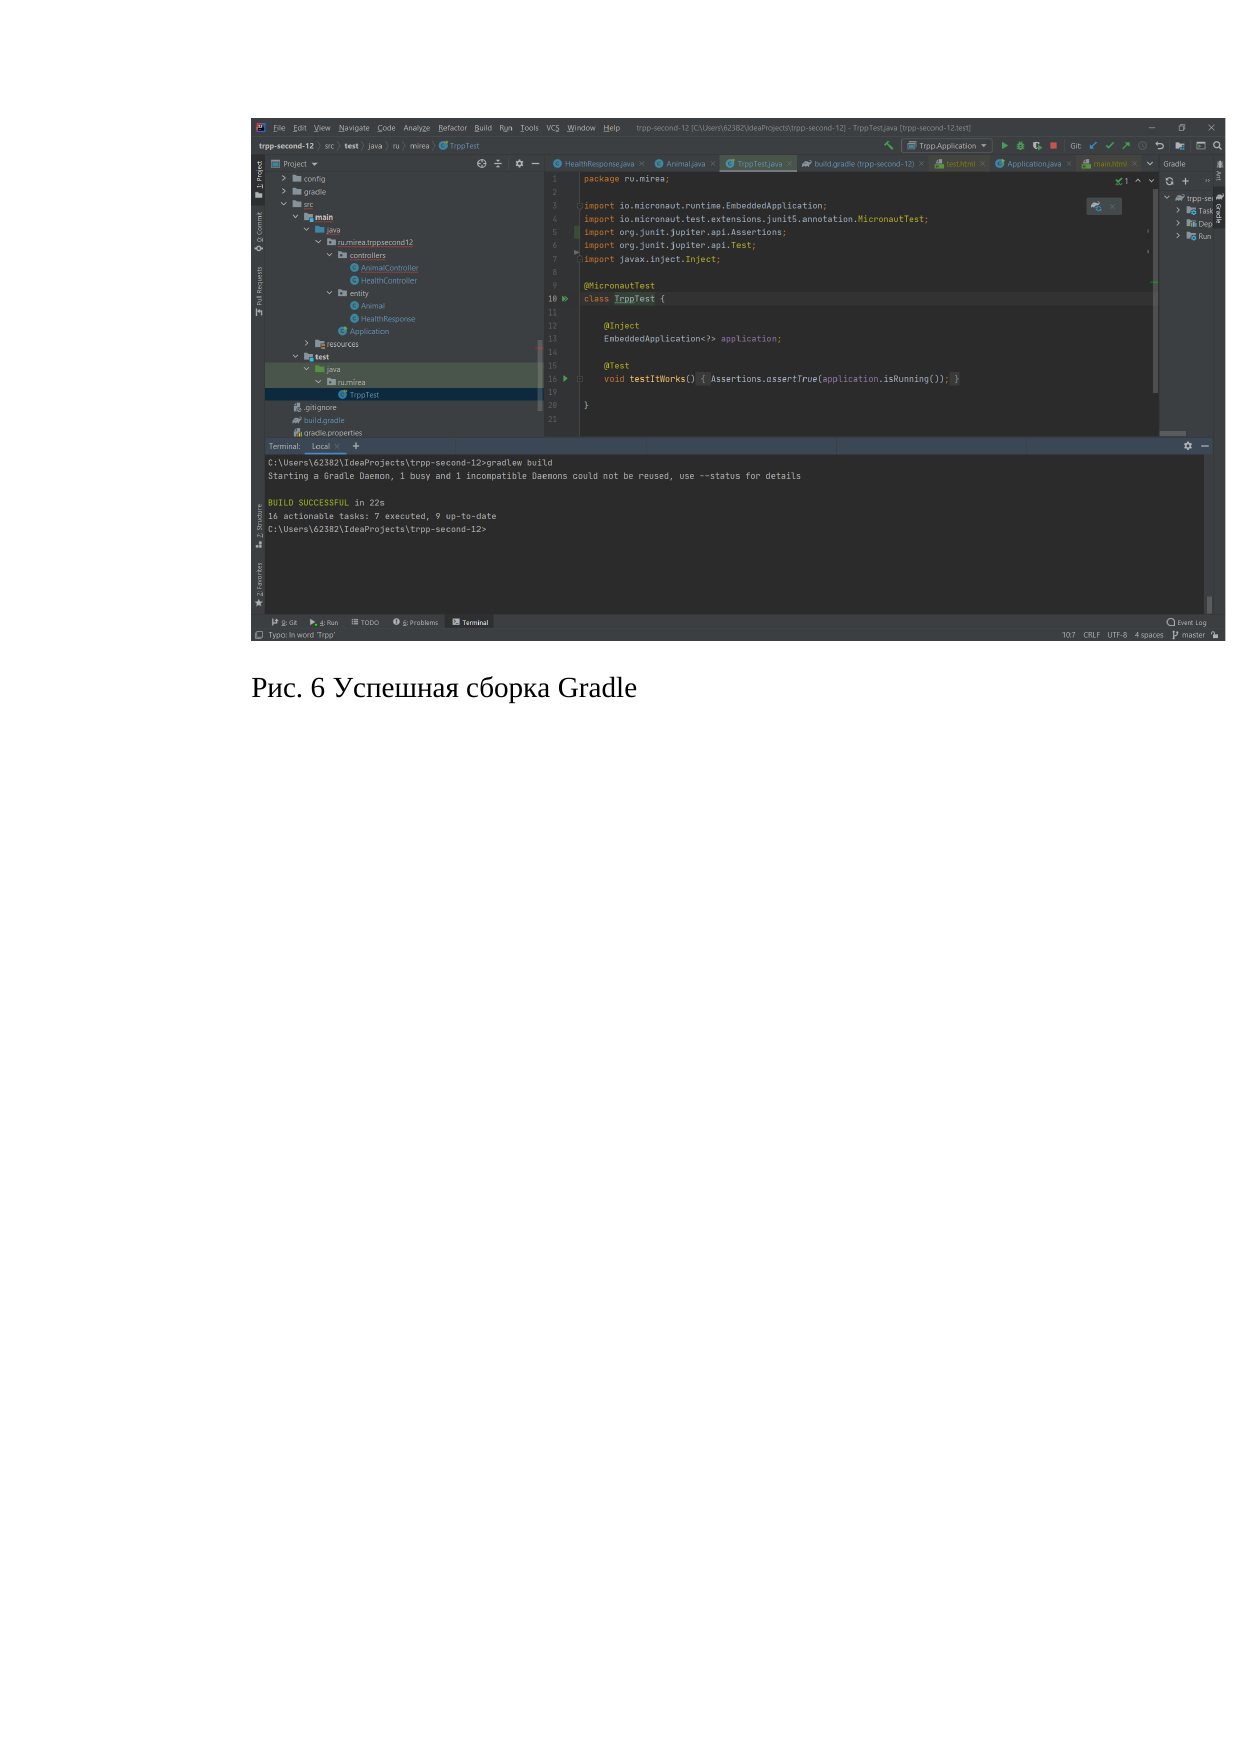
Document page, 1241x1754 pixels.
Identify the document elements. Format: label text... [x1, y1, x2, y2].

picture [251, 118, 1226, 641]
text Рис. 16 Успешная сборка Gradle [177, 670, 1152, 704]
